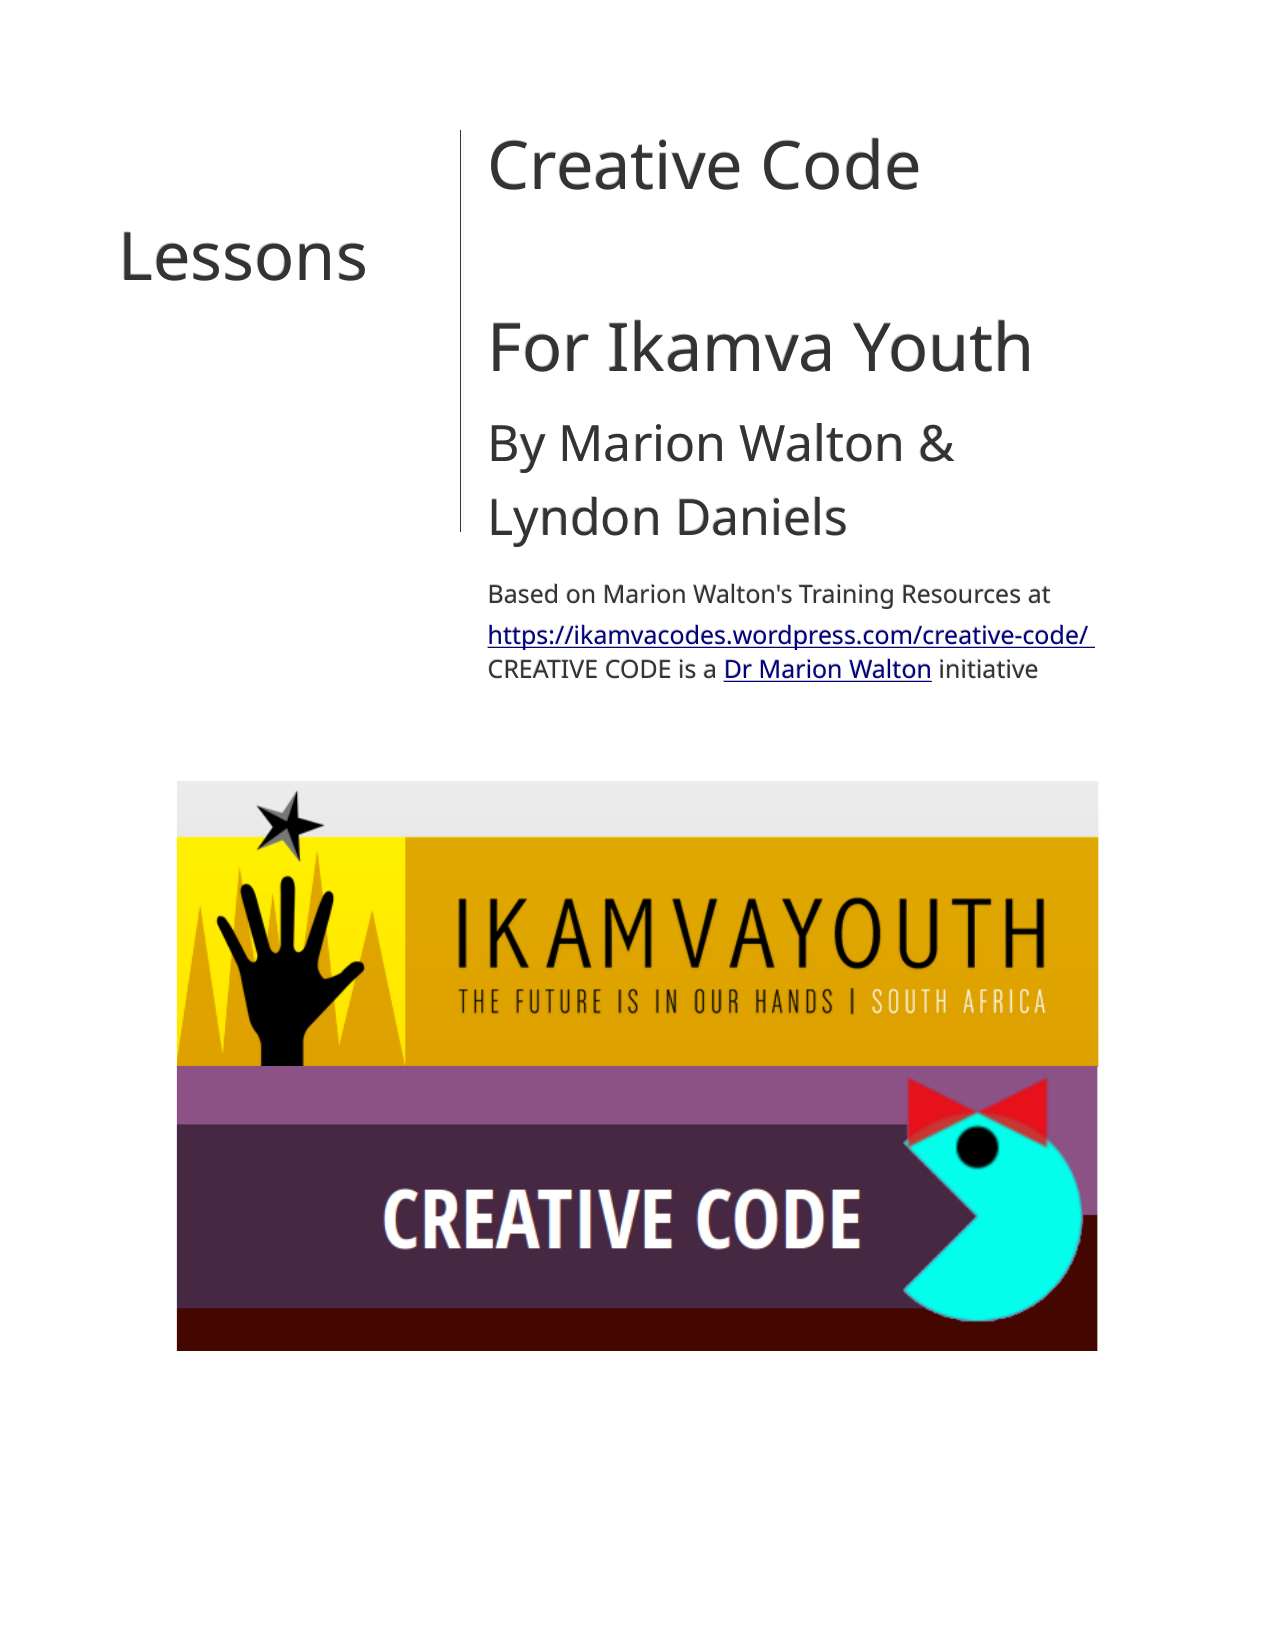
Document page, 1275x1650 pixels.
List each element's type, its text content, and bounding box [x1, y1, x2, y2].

text [118, 391, 460, 481]
text [118, 300, 460, 391]
text For Ikamva Youth [464, 300, 1157, 391]
picture [176, 781, 1099, 1351]
text CREATIVE CODE is a Dr Marion Walton initiative [118, 652, 1157, 686]
text Lyndon Daniels [118, 481, 1157, 549]
text By Marion Walton & [464, 391, 1157, 481]
text Creative Code Lessons [118, 118, 1157, 300]
text Based on Marion Walton's Training Resources at https://ikamvacodes.wordpress.com/creative-code/ [118, 549, 1157, 652]
